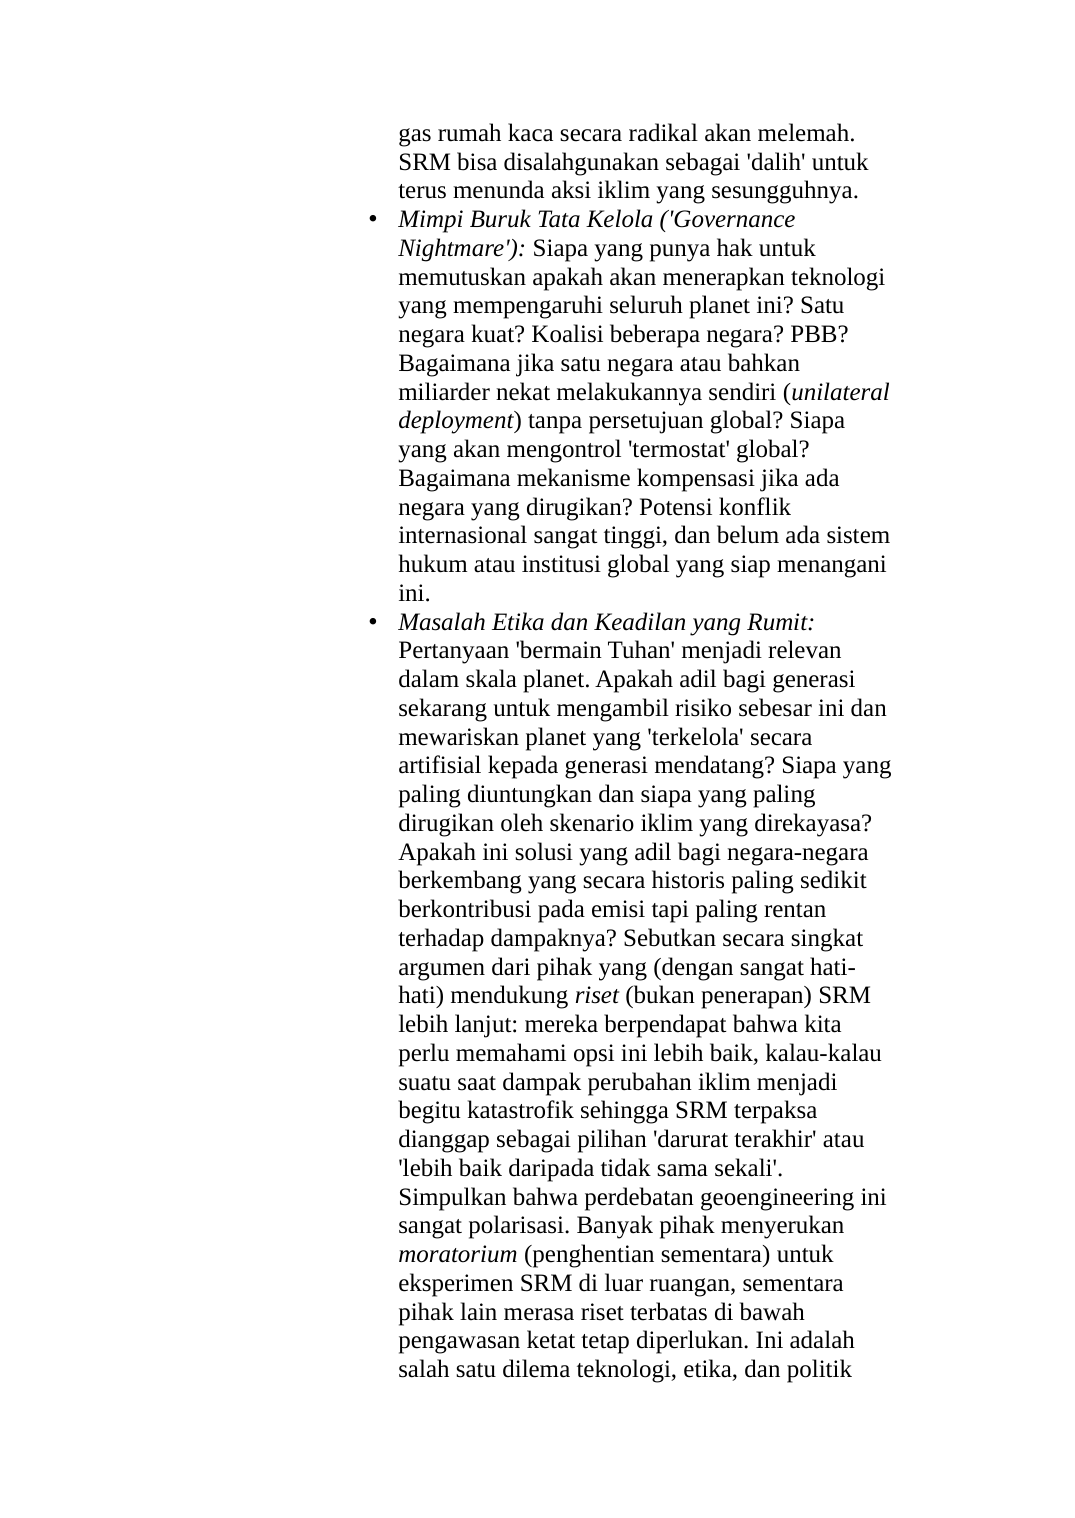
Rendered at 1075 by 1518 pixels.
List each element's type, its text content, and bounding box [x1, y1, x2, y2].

list Masalah Etika dan Keadilan yang Rumit: Pertanyaan 'bermain Tuhan' menjadi relevan dalam skala planet. Apakah adil bagi generasi sekarang untuk mengambil risiko sebesar ini dan mewariskan planet yang 'terkelola' secara artifisial kepada generasi mendatang? Siapa yang paling diuntungkan dan siapa yang paling dirugikan oleh skenario iklim yang direkayasa? Apakah ini solusi yang adil bagi negara-negara berkembang yang secara historis paling sedikit berkontribusi pada emisi tapi paling rentan terhadap dampaknya? Sebutkan secara singkat argumen dari pihak yang (dengan sangat hati-hati) mendukung riset (bukan penerapan) SRM lebih lanjut: mereka berpendapat bahwa kita perlu memahami opsi ini lebih baik, kalau-kalau suatu saat dampak perubahan iklim menjadi begitu katastrofik sehingga SRM terpaksa dianggap sebagai pilihan 'darurat terakhir' atau 'lebih baik daripada tidak sama sekali'. Simpulkan bahwa perdebatan geoengineering ini sangat polarisasi. Banyak pihak menyerukan moratorium (penghentian sementara) untuk eksperimen SRM di luar ruangan, sementara pihak lain merasa riset terbatas di bawah pengawasan ketat tetap diperlukan. Ini adalah salah satu dilema teknologi, etika, dan politik [369, 607, 898, 1383]
list Mimpi Buruk Tata Kelola ('Governance Nightmare'): Siapa yang punya hak untuk memutuskan apakah akan menerapkan teknologi yang mempengaruhi seluruh planet ini? Satu negara kuat? Koalisi beberapa negara? PBB? Bagaimana jika satu negara atau bahkan miliarder nekat melakukannya sendiri (unilateral deployment) tanpa persetujuan global? Siapa yang akan mengontrol 'termostat' global? Bagaimana mekanisme kompensasi jika ada negara yang dirugikan? Potensi konflik internasional sangat tinggi, dan belum ada sistem hukum atau institusi global yang siap menangani ini. [369, 204, 898, 607]
list gas rumah kaca secara radikal akan melemah. SRM bisa disalahgunakan sebagai 'dalih' untuk terus menunda aksi iklim yang sesungguhnya. [369, 118, 898, 204]
